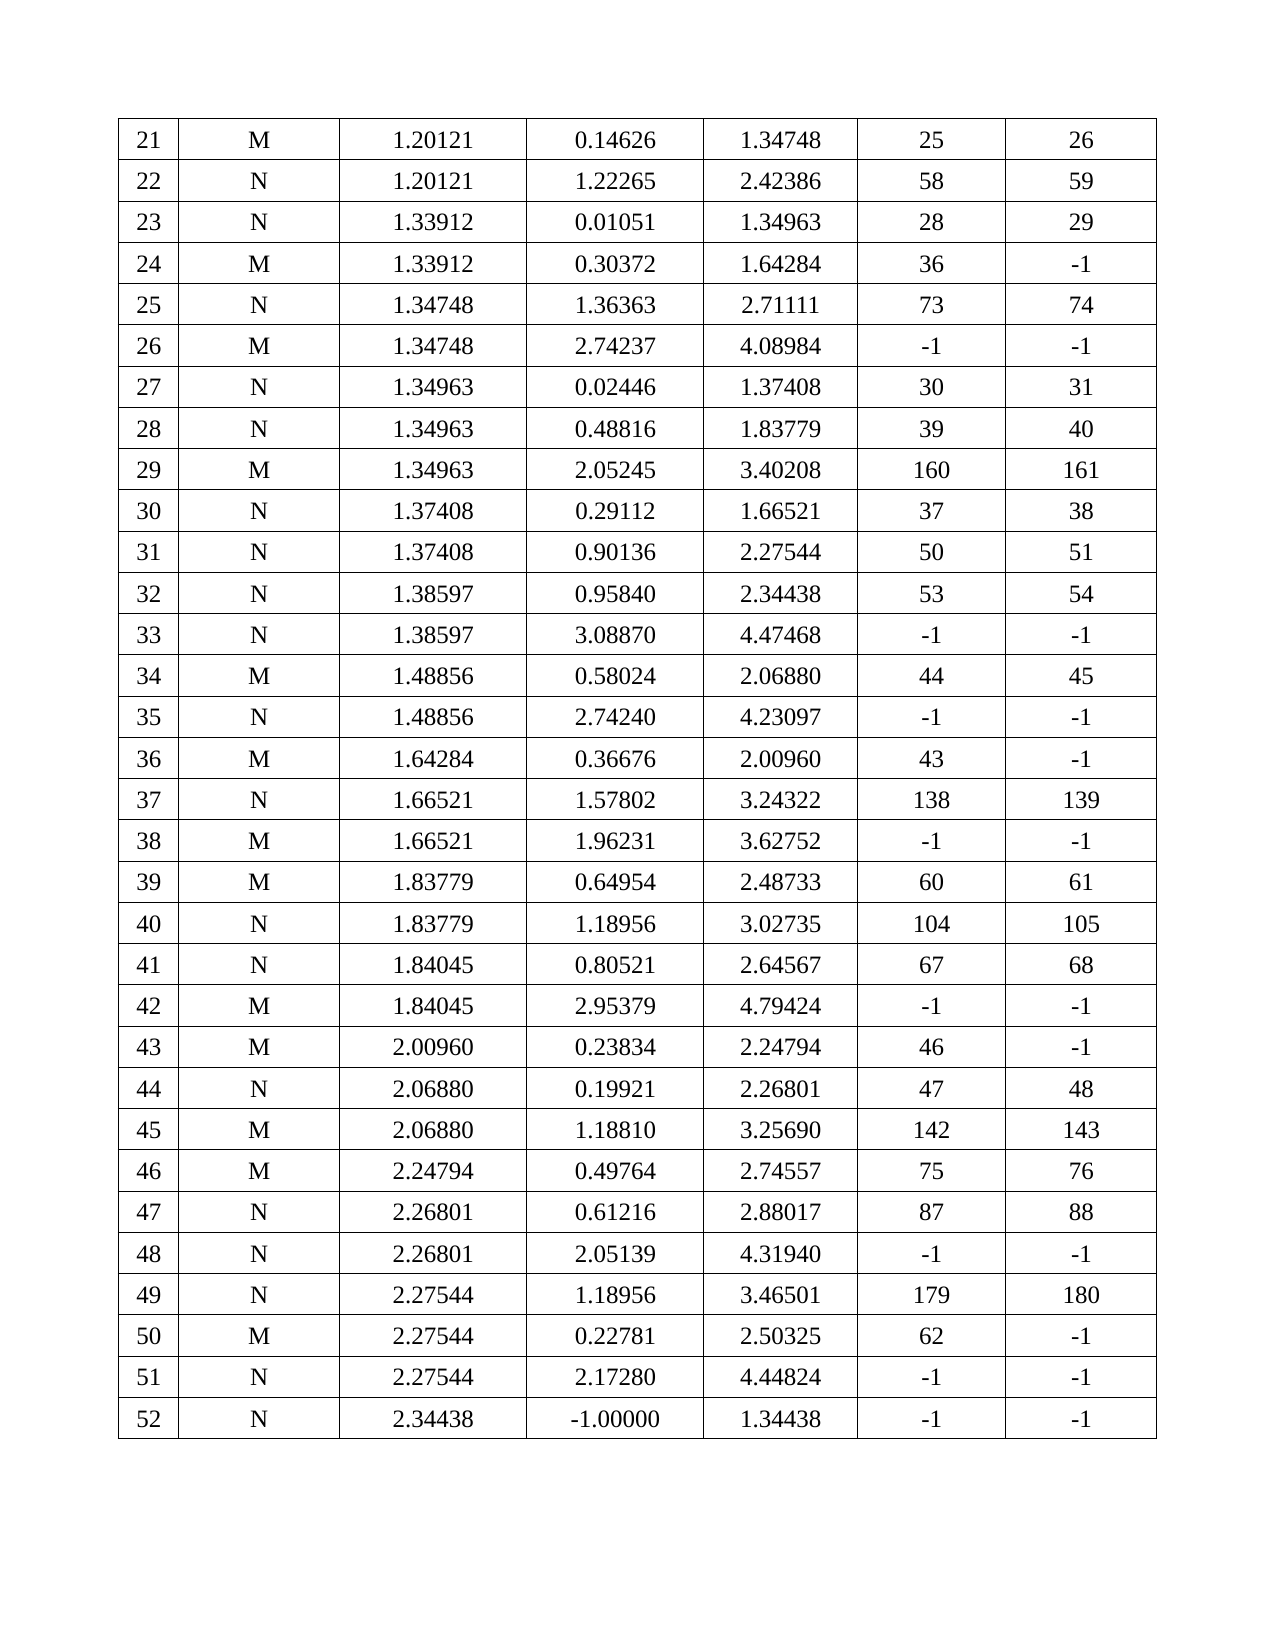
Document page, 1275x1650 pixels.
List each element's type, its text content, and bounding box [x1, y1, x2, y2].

table_cell 45 [119, 1109, 178, 1149]
table_cell 1.64284 [340, 738, 526, 778]
table_cell N [179, 1192, 339, 1232]
table_cell 3.08870 [527, 614, 703, 654]
table_cell 2.64567 [704, 944, 857, 984]
table_cell 26 [1006, 119, 1156, 159]
table_cell 0.19921 [527, 1068, 703, 1108]
table_cell 1.83779 [340, 862, 526, 902]
table_cell -1 [1006, 243, 1156, 283]
table_cell -1.00000 [527, 1398, 703, 1438]
table_cell M [179, 119, 339, 159]
table_cell 59 [1006, 160, 1156, 201]
table_cell 28 [858, 202, 1005, 242]
table_cell N [179, 1357, 339, 1397]
table_cell 48 [119, 1233, 178, 1273]
table_cell 0.02446 [527, 367, 703, 407]
table_cell 0.36676 [527, 738, 703, 778]
table_cell 22 [119, 160, 178, 201]
table_cell 0.49764 [527, 1150, 703, 1191]
table_cell 2.06880 [340, 1109, 526, 1149]
table_cell M [179, 449, 339, 489]
table_cell N [179, 490, 339, 531]
table_cell 4.31940 [704, 1233, 857, 1273]
table_cell 0.64954 [527, 862, 703, 902]
table_cell 2.34438 [704, 573, 857, 613]
table_cell 38 [119, 820, 178, 861]
table_cell 46 [119, 1150, 178, 1191]
table_cell 3.25690 [704, 1109, 857, 1149]
table_cell 2.05245 [527, 449, 703, 489]
table_cell 35 [119, 697, 178, 737]
table_cell M [179, 820, 339, 861]
table_cell 45 [1006, 655, 1156, 696]
table_cell 0.61216 [527, 1192, 703, 1232]
table_cell 1.37408 [340, 532, 526, 572]
table_cell -1 [858, 985, 1005, 1026]
table_cell 0.29112 [527, 490, 703, 531]
table_cell N [179, 614, 339, 654]
table_cell 2.26801 [340, 1233, 526, 1273]
table_cell 1.34963 [340, 367, 526, 407]
table_cell 52 [119, 1398, 178, 1438]
table_cell 4.44824 [704, 1357, 857, 1397]
table_cell 43 [858, 738, 1005, 778]
table_cell -1 [858, 820, 1005, 861]
table_cell 21 [119, 119, 178, 159]
table_cell N [179, 1233, 339, 1273]
table_cell 179 [858, 1274, 1005, 1314]
table_cell 36 [119, 738, 178, 778]
table_cell 161 [1006, 449, 1156, 489]
table_cell 31 [1006, 367, 1156, 407]
table_cell -1 [1006, 614, 1156, 654]
table_cell 29 [119, 449, 178, 489]
table_cell -1 [1006, 325, 1156, 366]
table_cell 58 [858, 160, 1005, 201]
table_cell 3.02735 [704, 903, 857, 943]
table_cell 139 [1006, 779, 1156, 819]
table_cell N [179, 1068, 339, 1108]
table_cell N [179, 944, 339, 984]
table_cell 1.83779 [340, 903, 526, 943]
table_cell 61 [1006, 862, 1156, 902]
table_cell 2.24794 [340, 1150, 526, 1191]
table_cell M [179, 862, 339, 902]
table_cell 51 [1006, 532, 1156, 572]
table_cell 76 [1006, 1150, 1156, 1191]
table_cell 36 [858, 243, 1005, 283]
table_cell 1.83779 [704, 408, 857, 448]
table_cell 40 [119, 903, 178, 943]
table_cell N [179, 532, 339, 572]
table_cell -1 [1006, 1398, 1156, 1438]
table_cell N [179, 1274, 339, 1314]
table_cell 1.64284 [704, 243, 857, 283]
table_cell N [179, 160, 339, 201]
table_cell 73 [858, 284, 1005, 324]
table_cell 2.27544 [704, 532, 857, 572]
table_cell 4.79424 [704, 985, 857, 1026]
table_cell 1.34963 [340, 408, 526, 448]
table_cell 1.37408 [340, 490, 526, 531]
table_cell 75 [858, 1150, 1005, 1191]
table_cell 54 [1006, 573, 1156, 613]
table_cell 33 [119, 614, 178, 654]
table_cell 2.42386 [704, 160, 857, 201]
table_cell 25 [119, 284, 178, 324]
table_cell M [179, 1315, 339, 1356]
table_cell 4.08984 [704, 325, 857, 366]
table_cell 1.34963 [340, 449, 526, 489]
table_cell 2.00960 [704, 738, 857, 778]
table_cell 2.27544 [340, 1274, 526, 1314]
table_cell 1.20121 [340, 119, 526, 159]
table_cell 1.96231 [527, 820, 703, 861]
table_cell 47 [858, 1068, 1005, 1108]
table_cell N [179, 367, 339, 407]
table_cell 39 [119, 862, 178, 902]
table_cell 31 [119, 532, 178, 572]
table_cell 2.74240 [527, 697, 703, 737]
table_cell 50 [119, 1315, 178, 1356]
table_cell 47 [119, 1192, 178, 1232]
table_cell 1.33912 [340, 243, 526, 283]
table_cell 0.90136 [527, 532, 703, 572]
table_cell 67 [858, 944, 1005, 984]
table_cell 2.50325 [704, 1315, 857, 1356]
table_cell 60 [858, 862, 1005, 902]
table_cell 2.24794 [704, 1027, 857, 1067]
table_cell 138 [858, 779, 1005, 819]
table_cell 37 [858, 490, 1005, 531]
table_cell 25 [858, 119, 1005, 159]
table_cell -1 [858, 1233, 1005, 1273]
table_cell 28 [119, 408, 178, 448]
table_cell 2.71111 [704, 284, 857, 324]
table_cell -1 [1006, 1027, 1156, 1067]
table_cell 0.14626 [527, 119, 703, 159]
table_cell 50 [858, 532, 1005, 572]
table_cell 1.84045 [340, 944, 526, 984]
table_cell 1.34748 [704, 119, 857, 159]
table_cell 3.46501 [704, 1274, 857, 1314]
table_cell 2.27544 [340, 1315, 526, 1356]
table_cell 27 [119, 367, 178, 407]
table_cell N [179, 202, 339, 242]
table_cell 1.18956 [527, 903, 703, 943]
table_cell 1.48856 [340, 697, 526, 737]
table_cell 34 [119, 655, 178, 696]
table_cell 23 [119, 202, 178, 242]
table_cell 0.23834 [527, 1027, 703, 1067]
table_cell 44 [858, 655, 1005, 696]
table_cell 30 [858, 367, 1005, 407]
table_cell 1.34963 [704, 202, 857, 242]
table_cell 1.18810 [527, 1109, 703, 1149]
table_cell 160 [858, 449, 1005, 489]
table_cell 1.66521 [340, 820, 526, 861]
table_cell 3.40208 [704, 449, 857, 489]
table_cell 1.66521 [340, 779, 526, 819]
table_cell 0.95840 [527, 573, 703, 613]
table_cell 49 [119, 1274, 178, 1314]
table_cell N [179, 1398, 339, 1438]
table_cell 4.47468 [704, 614, 857, 654]
table_cell 142 [858, 1109, 1005, 1149]
table_cell 104 [858, 903, 1005, 943]
table_cell 48 [1006, 1068, 1156, 1108]
table_cell 1.38597 [340, 573, 526, 613]
table_cell 1.37408 [704, 367, 857, 407]
table_cell 38 [1006, 490, 1156, 531]
table_cell -1 [1006, 1315, 1156, 1356]
table_cell 2.48733 [704, 862, 857, 902]
table_cell 2.06880 [704, 655, 857, 696]
table_cell 87 [858, 1192, 1005, 1232]
table_cell 29 [1006, 202, 1156, 242]
table_cell 2.17280 [527, 1357, 703, 1397]
table_cell M [179, 1027, 339, 1067]
table_cell N [179, 779, 339, 819]
table_cell 68 [1006, 944, 1156, 984]
table_cell -1 [1006, 820, 1156, 861]
table_cell -1 [1006, 738, 1156, 778]
table_cell -1 [1006, 985, 1156, 1026]
table_cell M [179, 655, 339, 696]
table_cell 42 [119, 985, 178, 1026]
table_cell N [179, 697, 339, 737]
table_cell 88 [1006, 1192, 1156, 1232]
table_cell 1.38597 [340, 614, 526, 654]
table_cell 2.05139 [527, 1233, 703, 1273]
table_cell 30 [119, 490, 178, 531]
table_cell 51 [119, 1357, 178, 1397]
table_cell 2.26801 [340, 1192, 526, 1232]
table_cell 105 [1006, 903, 1156, 943]
table_cell 62 [858, 1315, 1005, 1356]
table_cell 2.34438 [340, 1398, 526, 1438]
table_cell 2.74237 [527, 325, 703, 366]
table_cell M [179, 325, 339, 366]
table_cell 0.58024 [527, 655, 703, 696]
table_cell 1.34748 [340, 325, 526, 366]
table_cell -1 [858, 1398, 1005, 1438]
table_cell 39 [858, 408, 1005, 448]
table_cell 1.18956 [527, 1274, 703, 1314]
table_cell 41 [119, 944, 178, 984]
table_cell N [179, 903, 339, 943]
table_cell 1.33912 [340, 202, 526, 242]
table_cell 2.00960 [340, 1027, 526, 1067]
table_cell 3.24322 [704, 779, 857, 819]
table_cell 40 [1006, 408, 1156, 448]
table_cell -1 [858, 325, 1005, 366]
table_cell 46 [858, 1027, 1005, 1067]
table_cell 2.88017 [704, 1192, 857, 1232]
table_cell -1 [1006, 1357, 1156, 1397]
table_cell 2.06880 [340, 1068, 526, 1108]
table_cell 43 [119, 1027, 178, 1067]
table_cell 24 [119, 243, 178, 283]
table_cell 1.84045 [340, 985, 526, 1026]
table_cell -1 [858, 1357, 1005, 1397]
table_cell M [179, 1109, 339, 1149]
table_cell 1.48856 [340, 655, 526, 696]
table_cell N [179, 284, 339, 324]
table_cell M [179, 985, 339, 1026]
table_cell 1.34748 [340, 284, 526, 324]
table_cell 4.23097 [704, 697, 857, 737]
table_cell -1 [1006, 697, 1156, 737]
table_cell -1 [858, 697, 1005, 737]
table_cell -1 [1006, 1233, 1156, 1273]
table_cell 0.30372 [527, 243, 703, 283]
table_cell 143 [1006, 1109, 1156, 1149]
table_cell 2.74557 [704, 1150, 857, 1191]
table_cell 0.22781 [527, 1315, 703, 1356]
table_cell 44 [119, 1068, 178, 1108]
table_cell 53 [858, 573, 1005, 613]
table_cell 2.95379 [527, 985, 703, 1026]
table_cell -1 [858, 614, 1005, 654]
table_cell M [179, 243, 339, 283]
table_cell M [179, 1150, 339, 1191]
table_cell N [179, 408, 339, 448]
table_cell 0.80521 [527, 944, 703, 984]
table_cell 0.48816 [527, 408, 703, 448]
table_cell 2.27544 [340, 1357, 526, 1397]
table_cell 0.01051 [527, 202, 703, 242]
table_cell N [179, 573, 339, 613]
table_cell 3.62752 [704, 820, 857, 861]
table_cell 1.57802 [527, 779, 703, 819]
table_cell 32 [119, 573, 178, 613]
table_cell 74 [1006, 284, 1156, 324]
table_cell 180 [1006, 1274, 1156, 1314]
table_cell 1.36363 [527, 284, 703, 324]
table_cell 37 [119, 779, 178, 819]
table_cell 2.26801 [704, 1068, 857, 1108]
table_cell 1.22265 [527, 160, 703, 201]
table_cell 1.20121 [340, 160, 526, 201]
table_cell 1.34438 [704, 1398, 857, 1438]
table_cell 1.66521 [704, 490, 857, 531]
table_cell M [179, 738, 339, 778]
table_cell 26 [119, 325, 178, 366]
